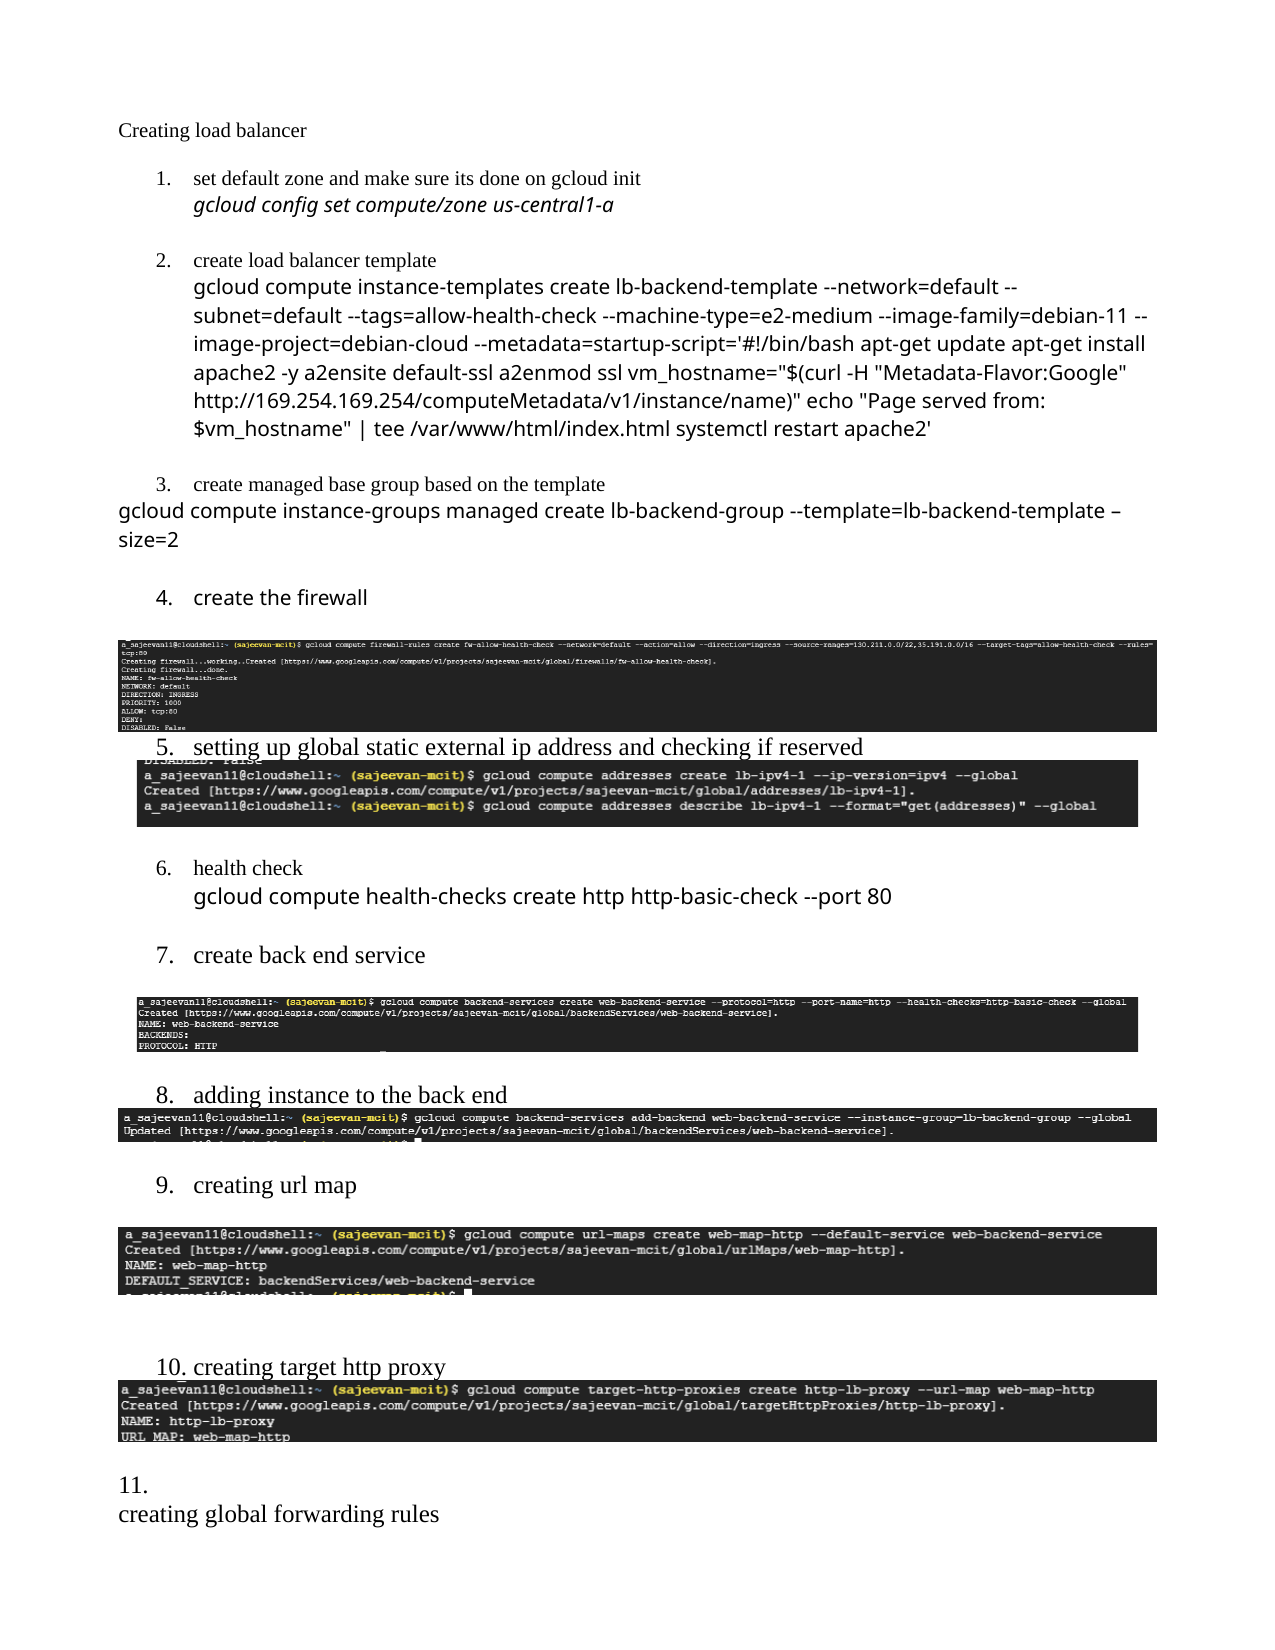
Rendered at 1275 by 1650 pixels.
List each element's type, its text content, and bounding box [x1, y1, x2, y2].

text Creating load balancer [118, 118, 1157, 142]
picture [118, 1108, 1157, 1142]
list set default zone and make sure its done on gcloud init [156, 166, 1157, 190]
list create load balancer template [156, 248, 1157, 272]
list create the firewall [156, 583, 1157, 611]
list create managed base group based on the template [156, 472, 1157, 496]
picture [118, 640, 1157, 732]
picture [136, 997, 1139, 1052]
list setting up global static external ip address and checking if reserved [156, 732, 1157, 760]
picture [136, 760, 1139, 827]
picture [118, 1380, 1157, 1442]
text creating global forwarding rules [118, 1499, 1157, 1527]
list creating url map [156, 1170, 1157, 1199]
list health check [156, 855, 1157, 881]
list create back end service [156, 940, 1157, 997]
list gcloud compute instance-templates create lb-backend-template --network=default --subnet=default --tags=allow-health-check --machine-type=e2-medium --image-family=debian-11 --image-project=debian-cloud --metadata=startup-script='#!/bin/bash apt-get update apt-get install apache2 -y a2ensite default-ssl a2enmod ssl vm_hostname="$(curl -H "Metadata-Flavor:Google" http://169.254.169.254/computeMetadata/v1/instance/name)" echo "Page served from: $vm_hostname" | tee /var/www/html/index.html systemctl restart apache2' [156, 272, 1157, 443]
list gcloud config set compute/zone us-central1-a [156, 190, 1157, 219]
text 11. [118, 1470, 1157, 1499]
list adding instance to the back end [156, 1080, 1157, 1108]
list gcloud compute health-checks create http http-basic-check --port 80 [156, 881, 1157, 910]
picture [118, 1227, 1157, 1295]
text gcloud compute instance-groups managed create lb-backend-group --template=lb-backend-template –size=2 [118, 496, 1157, 553]
list creating target http proxy [156, 1352, 1157, 1380]
